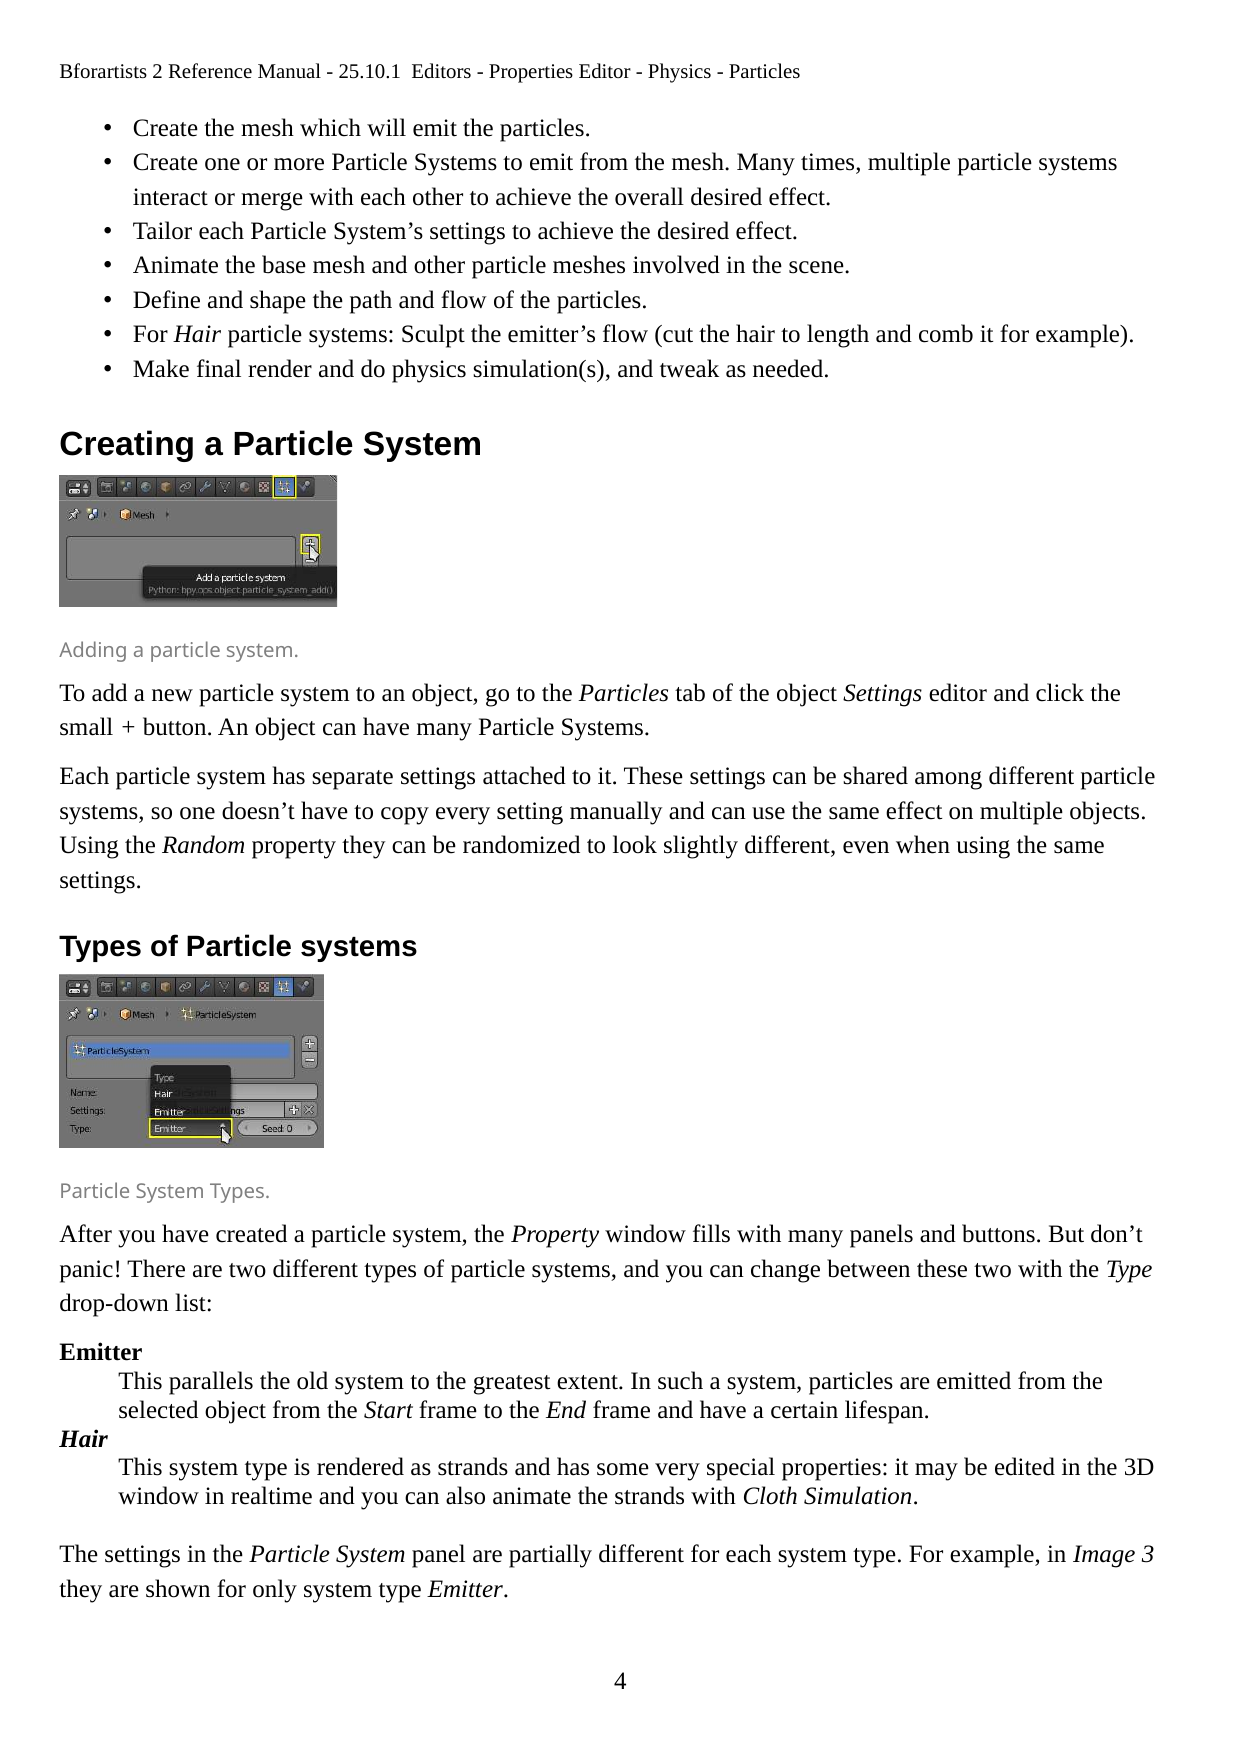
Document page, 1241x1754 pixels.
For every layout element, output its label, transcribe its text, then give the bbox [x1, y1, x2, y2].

text To add a new particle system to an object, go to the Particles tab of the object Settings editor and click the small + button. An object can have many Particle Systems. [59, 678, 1181, 741]
subtitle Hair [59, 1424, 1181, 1452]
list Make final render and do physics simulation(s), and tweak as needed. [103, 354, 1181, 383]
list Define and shape the path and flow of the particles. [103, 285, 1181, 314]
list Tailor each Particle System’s settings to achieve the desired effect. [103, 216, 1181, 245]
list For Hair particle systems: Sculpt the emitter’s flow (cut the hair to length and comb it for example). [103, 319, 1181, 348]
list Create the mesh which will emit the particles. [103, 113, 1181, 141]
text After you have created a particle system, the Property window fills with many panels and buttons. But don’t panic! There are two different types of particle systems, and you can change between these two with the Type drop-down list: [59, 1219, 1181, 1317]
picture [59, 974, 324, 1148]
list This system type is rendered as strands and has some very special properties: it may be edited in the 3D window in realtime and you can also animate the strands with Cloth Simulation. [118, 1452, 1181, 1510]
text The settings in the Particle System panel are partially different for each system type. For example, in Image 3 they are shown for only system type Emitter. [59, 1539, 1181, 1603]
text Adding a particle system. [59, 632, 1181, 663]
list Animate the base mesh and other particle meshes involved in the scene. [103, 251, 1181, 279]
subtitle Types of Particle systems [59, 928, 1181, 962]
text Particle System Types. [59, 1173, 1181, 1205]
list Create one or more Particle Systems to emit from the mesh. Many times, multiple particle systems interact or merge with each other to achieve the overall desired effect. [103, 147, 1181, 210]
subtitle Creating a Particle System [59, 424, 1181, 462]
list This parallels the old system to the greatest extent. In such a system, particles are emitted from the selected object from the Start frame to the End frame and have a certain lifespan. [118, 1366, 1181, 1424]
text Each particle system has separate settings attached to it. These settings can be shared among different particle systems, so one doesn’t have to copy every setting manually and can use the same effect on multiple objects. Using the Random property they can be randomized to look slightly different, even when using the same settings. [59, 761, 1181, 893]
picture [59, 475, 338, 607]
subtitle Emitter [59, 1337, 1181, 1366]
